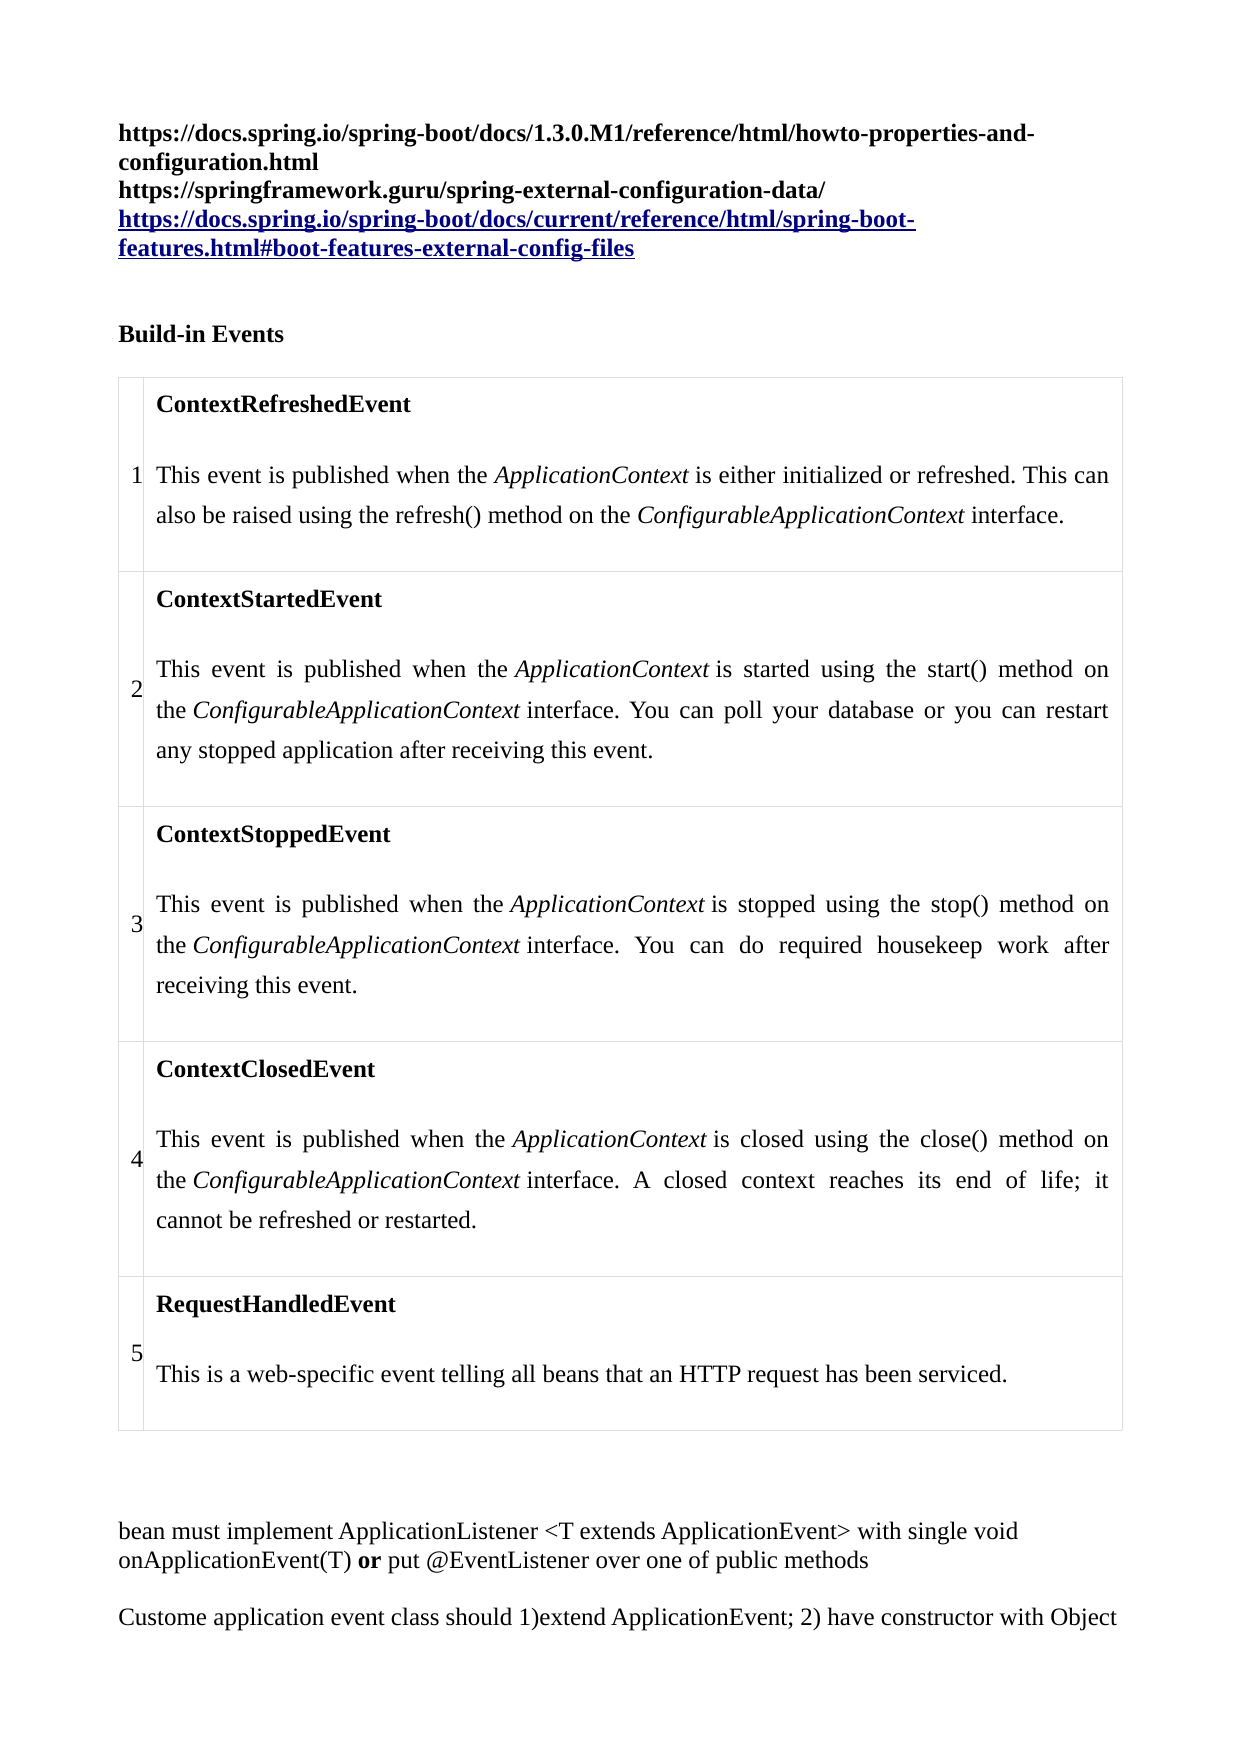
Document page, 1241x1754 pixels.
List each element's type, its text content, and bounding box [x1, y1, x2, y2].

table_cell 3 [119, 807, 143, 1041]
table_cell 2 [119, 572, 143, 806]
table_cell RequestHandledEvent This is a web-specific event telling all beans that an HTTP request has been serviced. [144, 1277, 1122, 1430]
text bean must implement ApplicationListener <T extends ApplicationEvent> with single void onApplicationEvent(T) or put @EventListener over one of public methods [118, 1516, 1122, 1573]
table_header 1 [119, 378, 143, 571]
table_cell 4 [119, 1042, 143, 1276]
table_cell ContextStartedEvent This event is published when the ApplicationContext is started using the start() method on the ConfigurableApplicationContext interface. You can poll your database or you can restart any stopped application after receiving this event. [144, 572, 1122, 806]
text https://springframework.guru/spring-external-configuration-data/ [118, 176, 1122, 204]
table_cell 5 [119, 1277, 143, 1430]
table_header ContextRefreshedEvent This event is published when the ApplicationContext is either initialized or refreshed. This can also be raised using the refresh() method on the ConfigurableApplicationContext interface. [144, 378, 1122, 571]
table_cell ContextStoppedEvent This event is published when the ApplicationContext is stopped using the stop() method on the ConfigurableApplicationContext interface. You can do required housekeep work after receiving this event. [144, 807, 1122, 1041]
text https://docs.spring.io/spring-boot/docs/1.3.0.M1/reference/html/howto-properties-and-configuration.html [118, 118, 1122, 176]
text https://docs.spring.io/spring-boot/docs/current/reference/html/spring-boot-features.html#boot-features-external-config-files [118, 204, 1122, 262]
text Build-in Events [118, 319, 1122, 348]
table_cell ContextClosedEvent This event is published when the ApplicationContext is closed using the close() method on the ConfigurableApplicationContext interface. A closed context reaches its end of life; it cannot be refreshed or restarted. [144, 1042, 1122, 1276]
text Custome application event class should 1)extend ApplicationEvent; 2) have constructor with Object [118, 1602, 1122, 1631]
